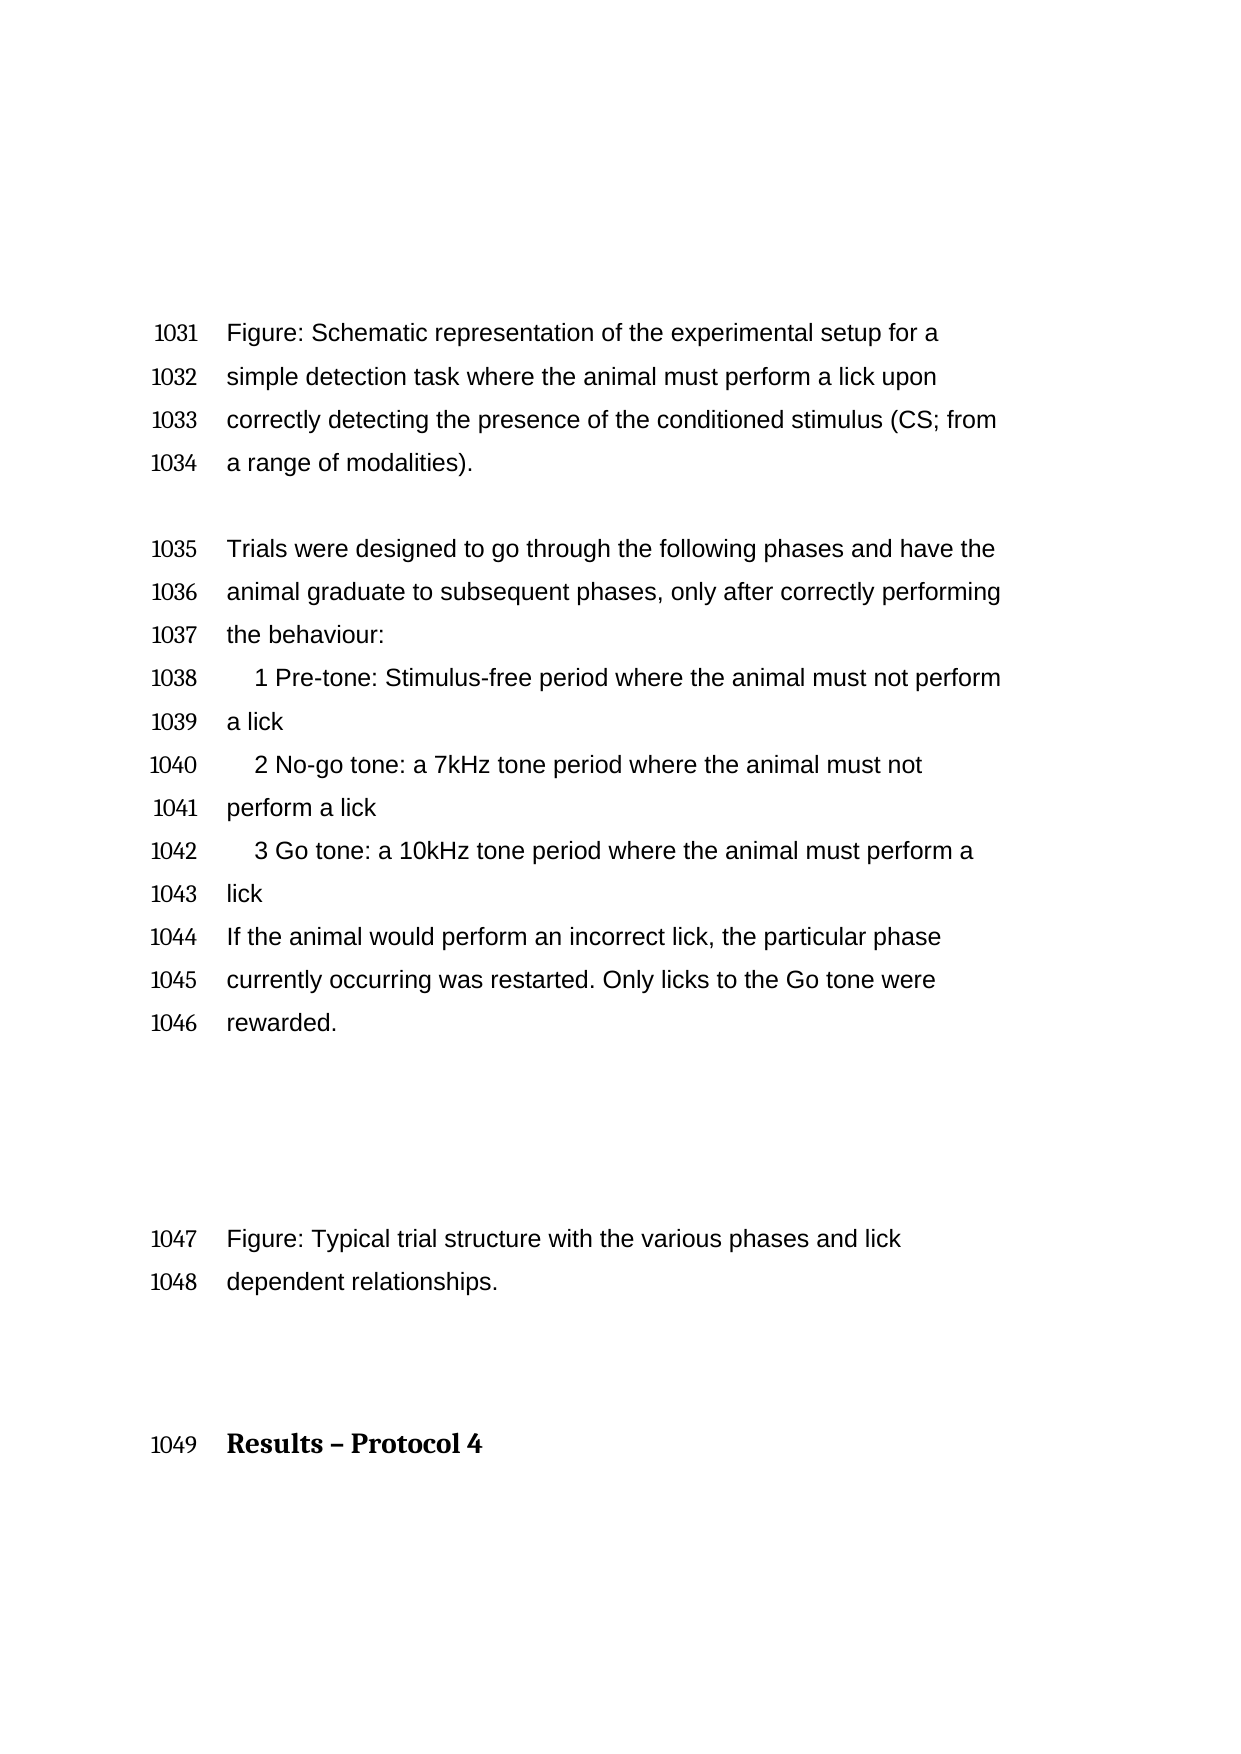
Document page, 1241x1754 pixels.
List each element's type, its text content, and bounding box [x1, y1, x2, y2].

subtitle Results – Protocol 4 [226, 1427, 1014, 1461]
text Trials were designed to go through the following phases and have the animal graduate to subsequent phases, only after correctly performing the behaviour: [226, 534, 1014, 649]
text Figure: Schematic representation of the experimental setup for a simple detection task where the animal must perform a lick upon correctly detecting the presence of the conditioned stimulus (CS; from a range of modalities). [226, 318, 1014, 476]
text 2 No-go tone: a 7kHz tone period where the animal must not perform a lick [226, 749, 1014, 821]
text 1 Pre-tone: Stimulus-free period where the animal must not perform a lick [226, 663, 1014, 735]
text If the animal would perform an incorrect lick, the particular phase currently occurring was restarted. Only licks to the Go tone were rewarded. [226, 922, 1014, 1037]
text Figure: Typical trial structure with the various phases and lick dependent relationships. [226, 1224, 1014, 1296]
text 3 Go tone: a 10kHz tone period where the animal must perform a lick [226, 836, 1014, 908]
